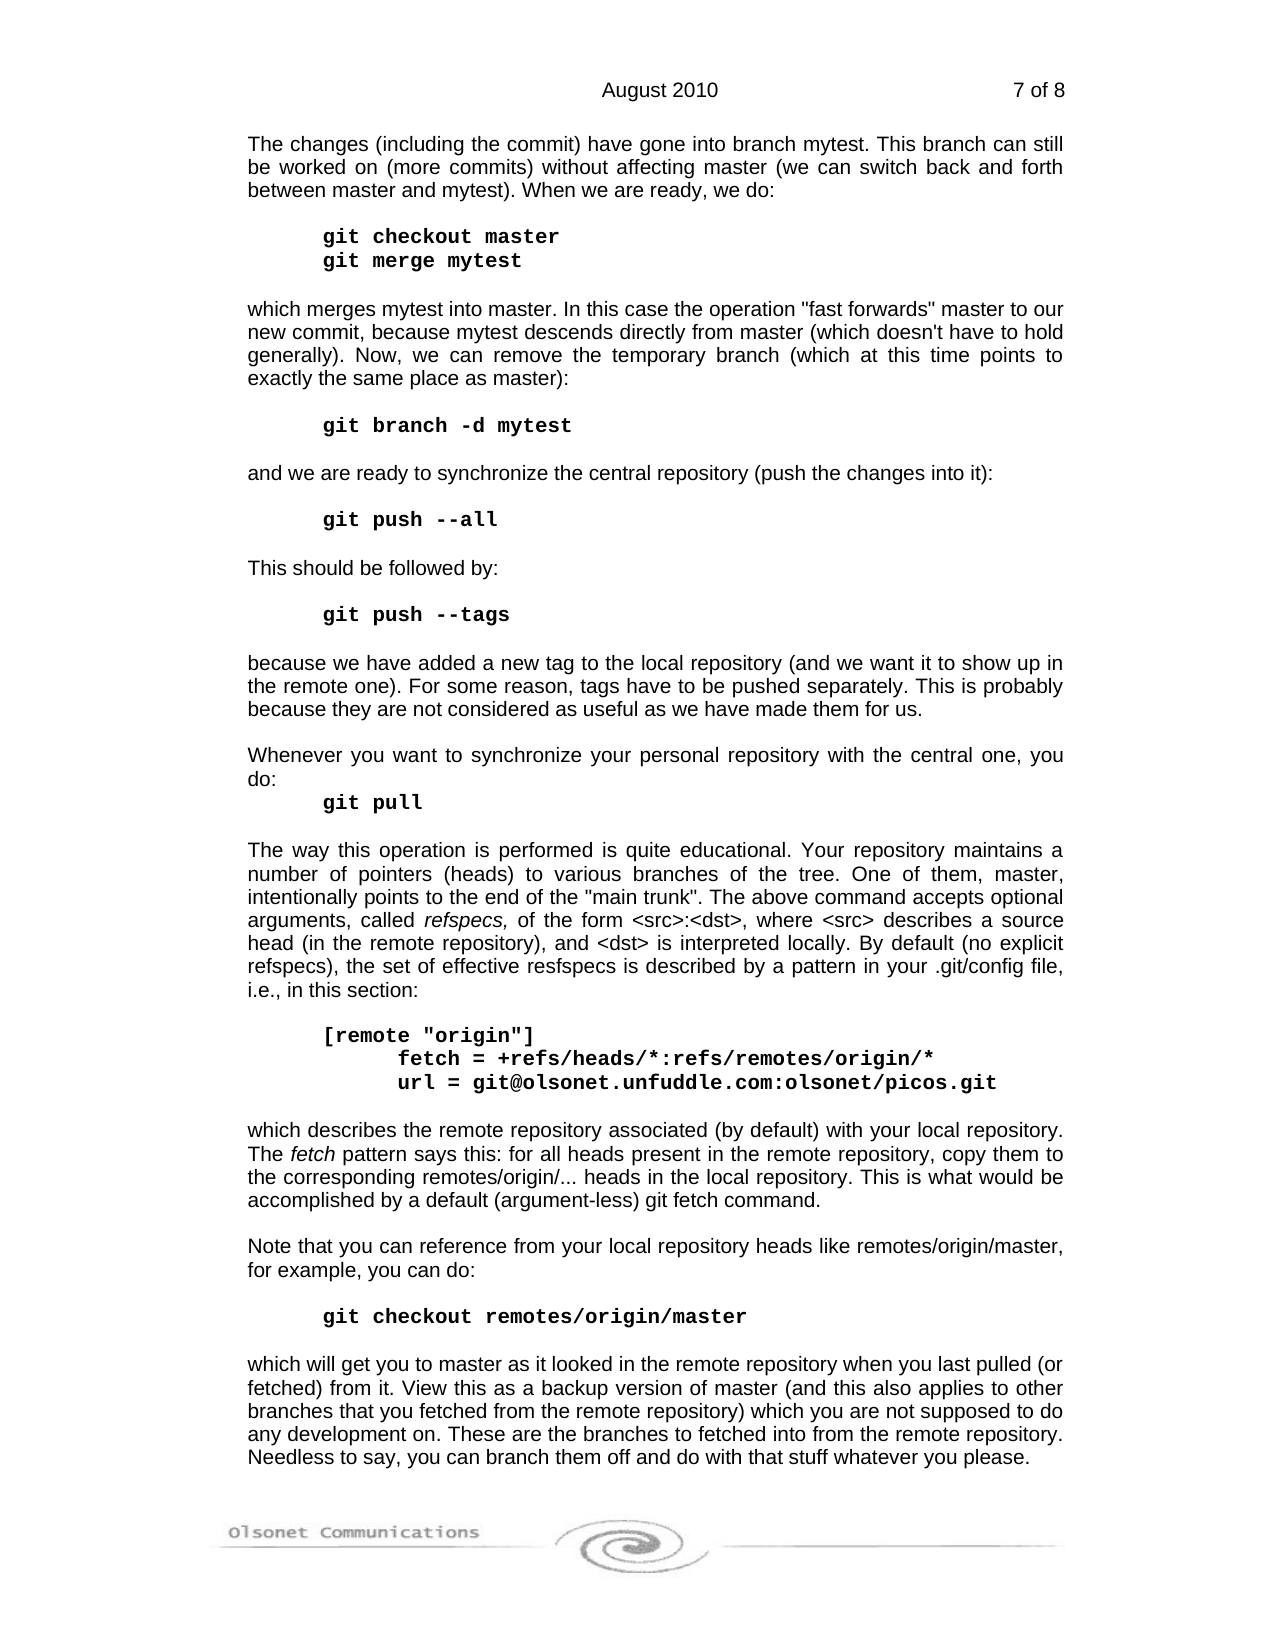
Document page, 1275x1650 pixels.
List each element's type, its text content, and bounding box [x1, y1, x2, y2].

text and we are ready to synchronize the central repository (push the changes into it): [247, 462, 1065, 485]
text git merge mytest [247, 250, 1065, 274]
text git pull [247, 791, 1065, 816]
text Whenever you want to synchronize your personal repository with the central one, you do: [247, 744, 1065, 791]
text fetch = +refs/heads/*:refs/remotes/origin/* [247, 1048, 1065, 1072]
text git checkout master [247, 225, 1065, 250]
text git checkout remotes/origin/master [247, 1305, 1065, 1330]
text Note that you can reference from your local repository heads like remotes/origin/master, for example, you can do: [247, 1235, 1065, 1281]
text The changes (including the commit) have gone into branch mytest. This branch can still be worked on (more commits) without affecting master (we can switch back and forth between master and mytest). When we are ready, we do: [247, 132, 1065, 202]
text which will get you to master as it looked in the remote repository when you last pulled (or fetched) from it. View this as a backup version of master (and this also applies to other branches that you fetched from the remote repository) which you are not supposed to do any development on. These are the branches to fetched into from the remote repository. Needless to say, you can branch them off and do with that stuff whatever you please. [247, 1353, 1065, 1469]
text url = git@olsonet.unfuddle.com:olsonet/picos.git [247, 1072, 1065, 1096]
text because we have added a new tag to the local repository (and we want it to show up in the remote one). For some reason, tags have to be pushed separately. This is probably because they are not considered as useful as we have made them for us. [247, 651, 1065, 721]
text which merges mytest into master. In this case the operation "fast forwards" master to our new commit, because mytest descends directly from master (which doesn't have to hold generally). Now, we can remove the temporary branch (which at this time points to exactly the same place as master): [247, 297, 1065, 390]
text [remote "origin"] [247, 1025, 1065, 1048]
picture [210, 1504, 1065, 1596]
text which describes the remote repository associated (by default) with your local repository. The fetch pattern says this: for all heads present in the remote repository, copy them to the corresponding remotes/origin/... heads in the local repository. This is what would be accomplished by a default (argument-less) git fetch command. [247, 1119, 1065, 1212]
text The way this operation is performed is quite educational. Your repository maintains a number of pointers (heads) to various branches of the tree. One of them, master, intentionally points to the end of the "main trunk". The above command accepts optional arguments, called refspecs, of the form <src>:<dst>, where <src> describes a source head (in the remote repository), and <dst> is interpreted locally. By default (no explicit refspecs), the set of effective resfspecs is described by a pattern in your .git/config file, i.e., in this section: [247, 839, 1065, 1001]
text git branch -d mytest [247, 413, 1065, 438]
text git push --tags [247, 603, 1065, 628]
text This should be followed by: [247, 556, 1065, 579]
text git push --all [247, 508, 1065, 533]
